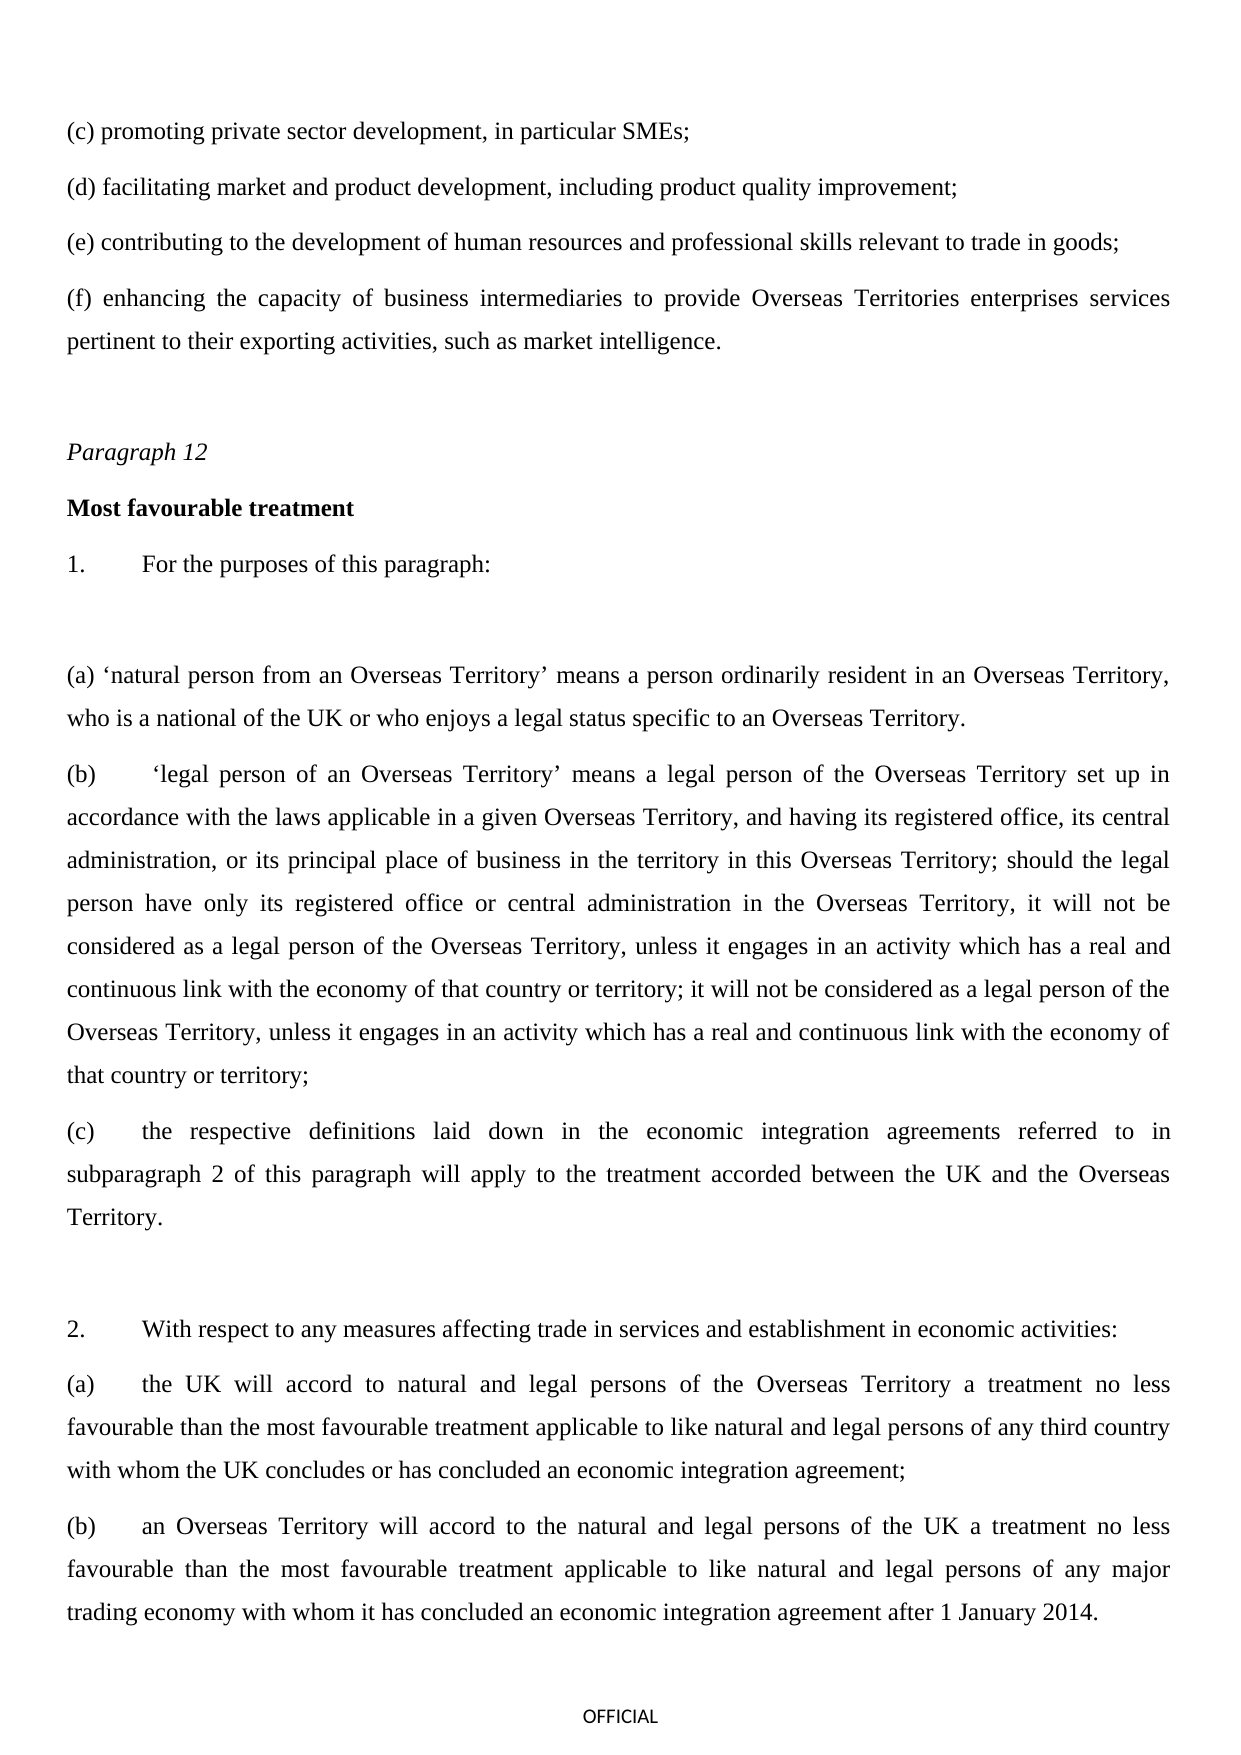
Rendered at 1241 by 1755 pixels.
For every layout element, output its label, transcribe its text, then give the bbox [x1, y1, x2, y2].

text Most favourable treatment [67, 493, 1172, 522]
text (a) ‘natural person from an Overseas Territory’ means a person ordinarily resident in an Overseas Territory, who is a national of the UK or who enjoys a legal status specific to an Overseas Territory. [67, 660, 1172, 732]
text (c) promoting private sector development, in particular SMEs; [67, 116, 1172, 145]
text (d) facilitating market and product development, including product quality improvement; [67, 172, 1172, 201]
text (c) the respective definitions laid down in the economic integration agreements referred to in subparagraph 2 of this paragraph will apply to the treatment accorded between the UK and the Overseas Territory. [67, 1116, 1172, 1231]
text Paragraph 12 [67, 437, 1172, 466]
text (b) ‘legal person of an Overseas Territory’ means a legal person of the Overseas Territory set up in accordance with the laws applicable in a given Overseas Territory, and having its registered office, its central administration, or its principal place of business in the territory in this Overseas Territory; should the legal person have only its registered office or central administration in the Overseas Territory, it will not be considered as a legal person of the Overseas Territory, unless it engages in an activity which has a real and continuous link with the economy of that country or territory; it will not be considered as a legal person of the Overseas Territory, unless it engages in an activity which has a real and continuous link with the economy of that country or territory; [67, 759, 1172, 1089]
text (b) an Overseas Territory will accord to the natural and legal persons of the UK a treatment no less favourable than the most favourable treatment applicable to like natural and legal persons of any major trading economy with whom it has concluded an economic integration agreement after 1 January 2014. [67, 1511, 1172, 1626]
text (e) contributing to the development of human resources and professional skills relevant to trade in goods; [67, 227, 1172, 256]
text 2. With respect to any measures affecting trade in services and establishment in economic activities: [67, 1314, 1172, 1342]
text (a) the UK will accord to natural and legal persons of the Overseas Territory a treatment no less favourable than the most favourable treatment applicable to like natural and legal persons of any third country with whom the UK concludes or has concluded an economic integration agreement; [67, 1369, 1172, 1484]
text (f) enhancing the capacity of business intermediaries to provide Overseas Territories enterprises services pertinent to their exporting activities, such as market intelligence. [67, 283, 1172, 355]
text 1. For the purposes of this paragraph: [67, 549, 1172, 577]
